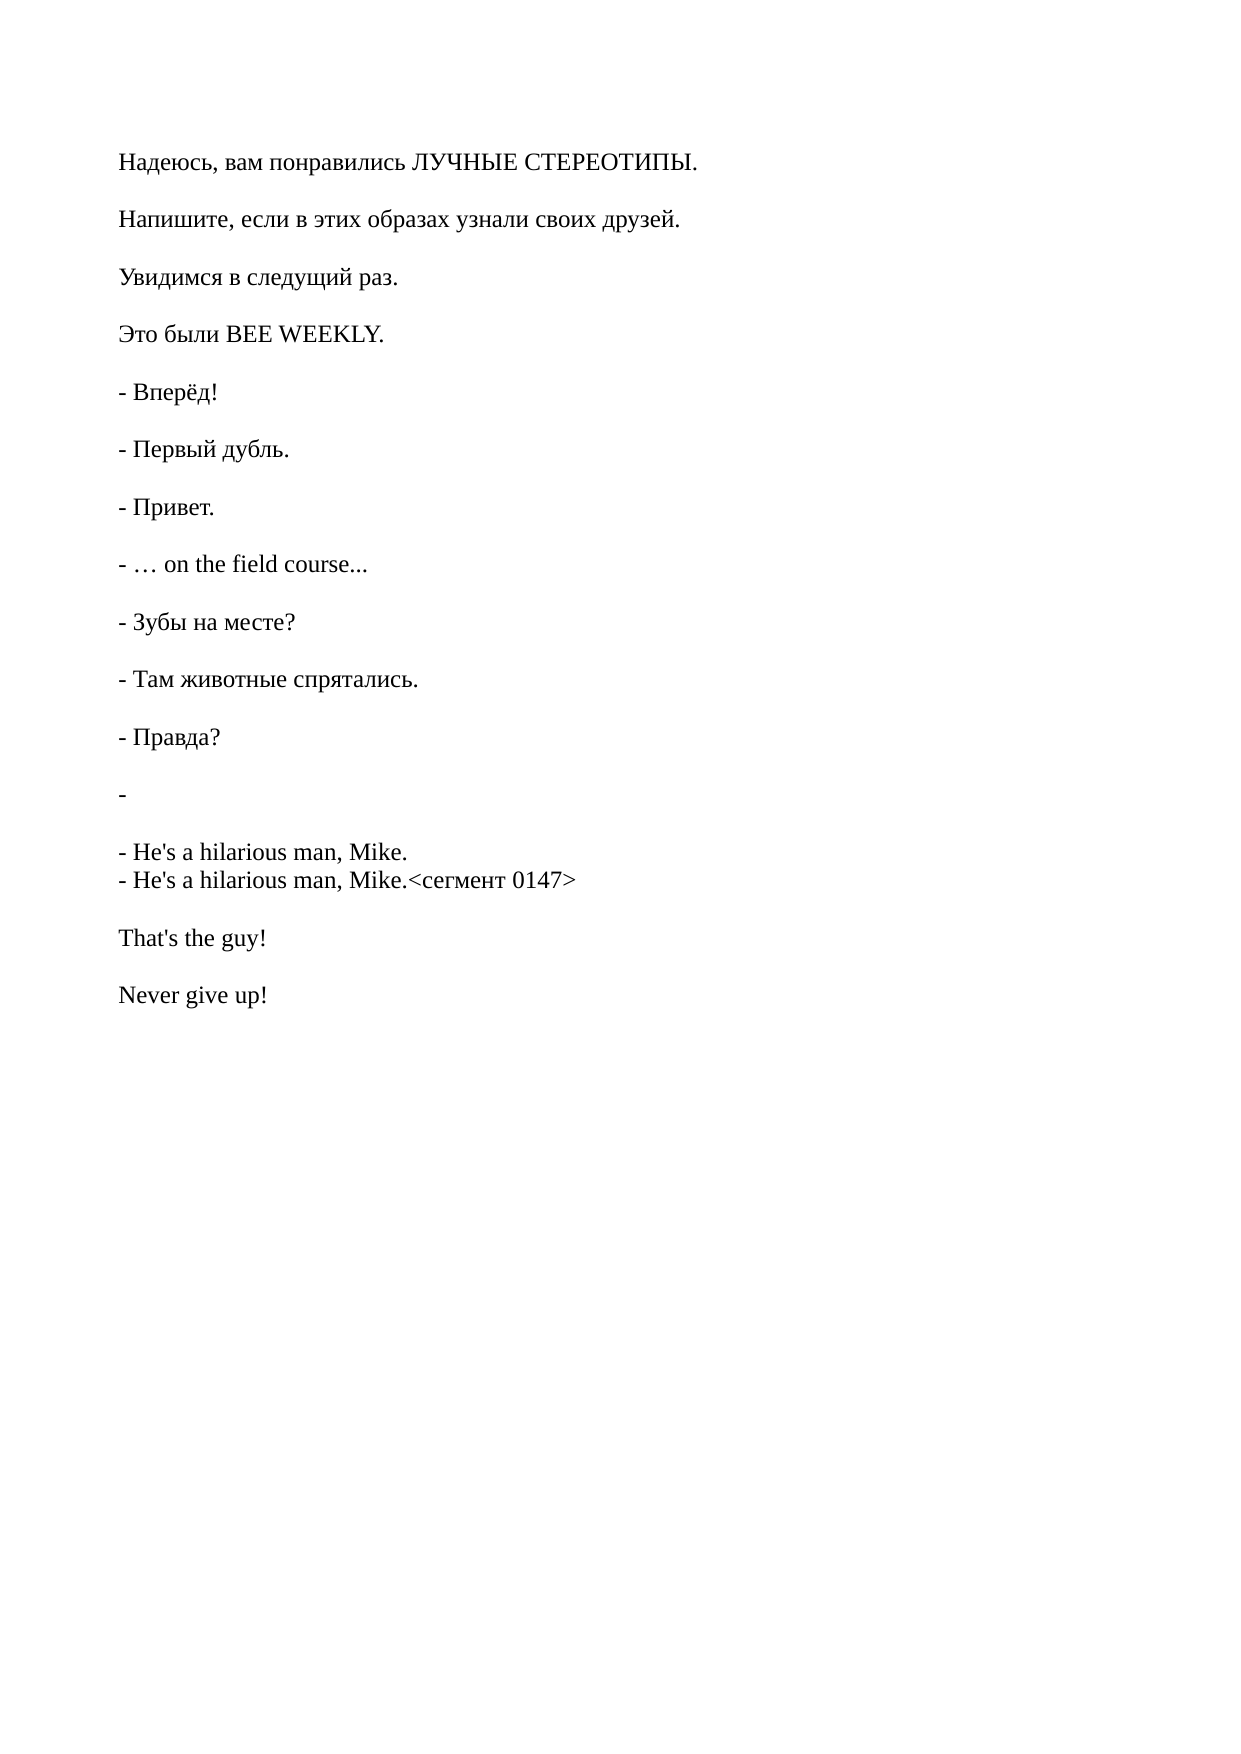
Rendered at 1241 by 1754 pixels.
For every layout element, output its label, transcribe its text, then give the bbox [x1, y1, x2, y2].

text - He's a hilarious man, Mike. [118, 837, 1122, 866]
text Надеюсь, вам понравились ЛУЧНЫЕ СТЕРЕОТИПЫ. [118, 147, 1122, 176]
text Это были BEE WEEKLY. [118, 319, 1122, 348]
text - Там животные спрятались. [118, 664, 1122, 693]
text - Вперёд! [118, 377, 1122, 406]
text Увидимся в следущий раз. [118, 262, 1122, 291]
text - Правда? [118, 722, 1122, 751]
text Напишите, если в этих образах узнали своих друзей. [118, 204, 1122, 233]
text - Первый дубль. [118, 434, 1122, 463]
text Never give up! [118, 981, 1122, 1009]
text - … on the field course... [118, 549, 1122, 578]
text - [118, 779, 1122, 808]
text That's the guy! [118, 923, 1122, 952]
text - He's a hilarious man, Mike.<сегмент 0147> [118, 866, 1122, 894]
text - Зубы на месте? [118, 607, 1122, 636]
text - Привет. [118, 492, 1122, 521]
